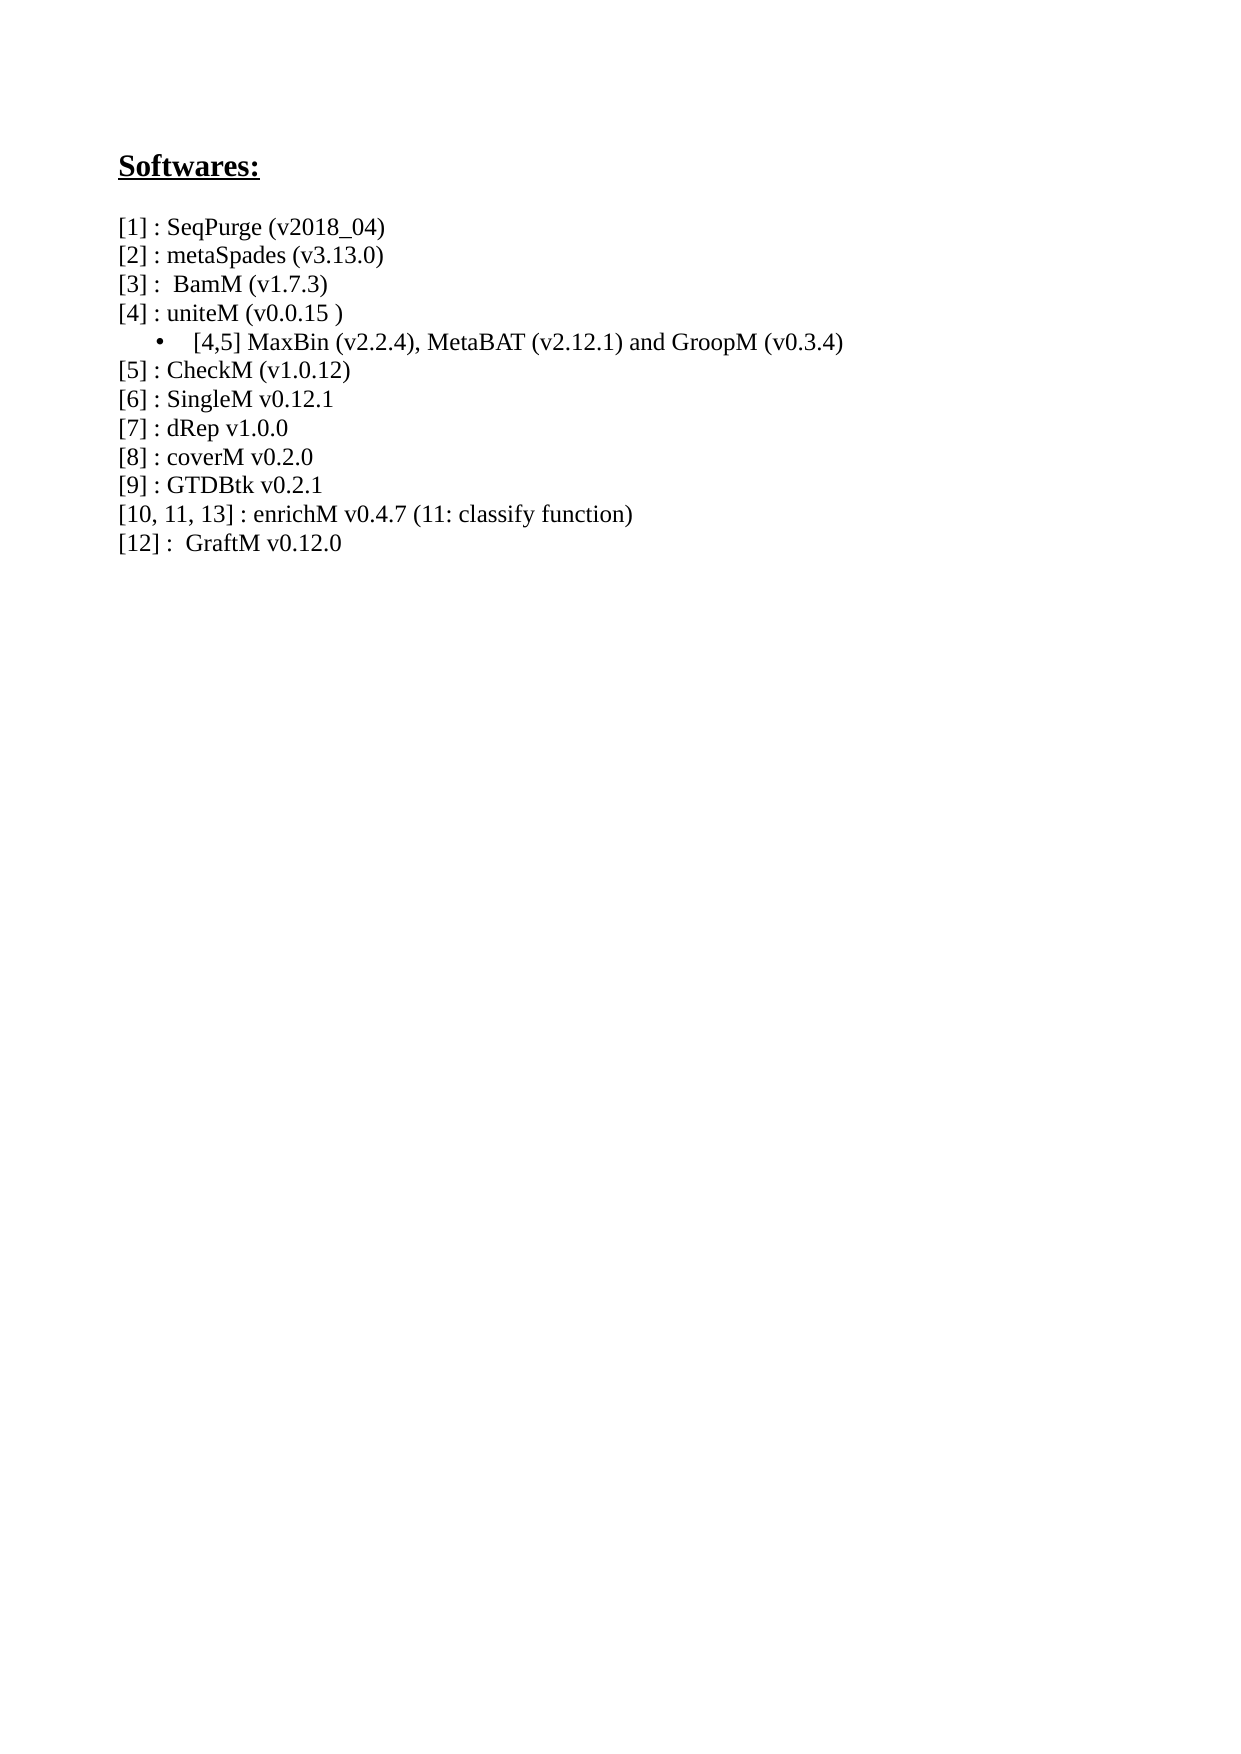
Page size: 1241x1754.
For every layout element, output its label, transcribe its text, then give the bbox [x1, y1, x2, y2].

text [8] : coverM v0.2.0 [118, 442, 1122, 470]
text Softwares: [118, 147, 1122, 183]
text [5] : CheckM (v1.0.12) [118, 355, 1122, 384]
text [9] : GTDBtk v0.2.1 [118, 470, 1122, 499]
text [10, 11, 13] : enrichM v0.4.7 (11: classify function) [118, 499, 1122, 528]
text [4] : uniteM (v0.0.15 ) [118, 298, 1122, 327]
text [3] : BamM (v1.7.3) [118, 269, 1122, 298]
text [7] : dRep v1.0.0 [118, 413, 1122, 442]
text [2] : metaSpades (v3.13.0) [118, 240, 1122, 269]
text [12] : GraftM v0.12.0 [118, 528, 1122, 557]
list [4,5] MaxBin (v2.2.4), MetaBAT (v2.12.1) and GroopM (v0.3.4) [156, 327, 1122, 355]
text [6] : SingleM v0.12.1 [118, 384, 1122, 413]
text [1] : SeqPurge (v2018_04) [118, 212, 1122, 240]
